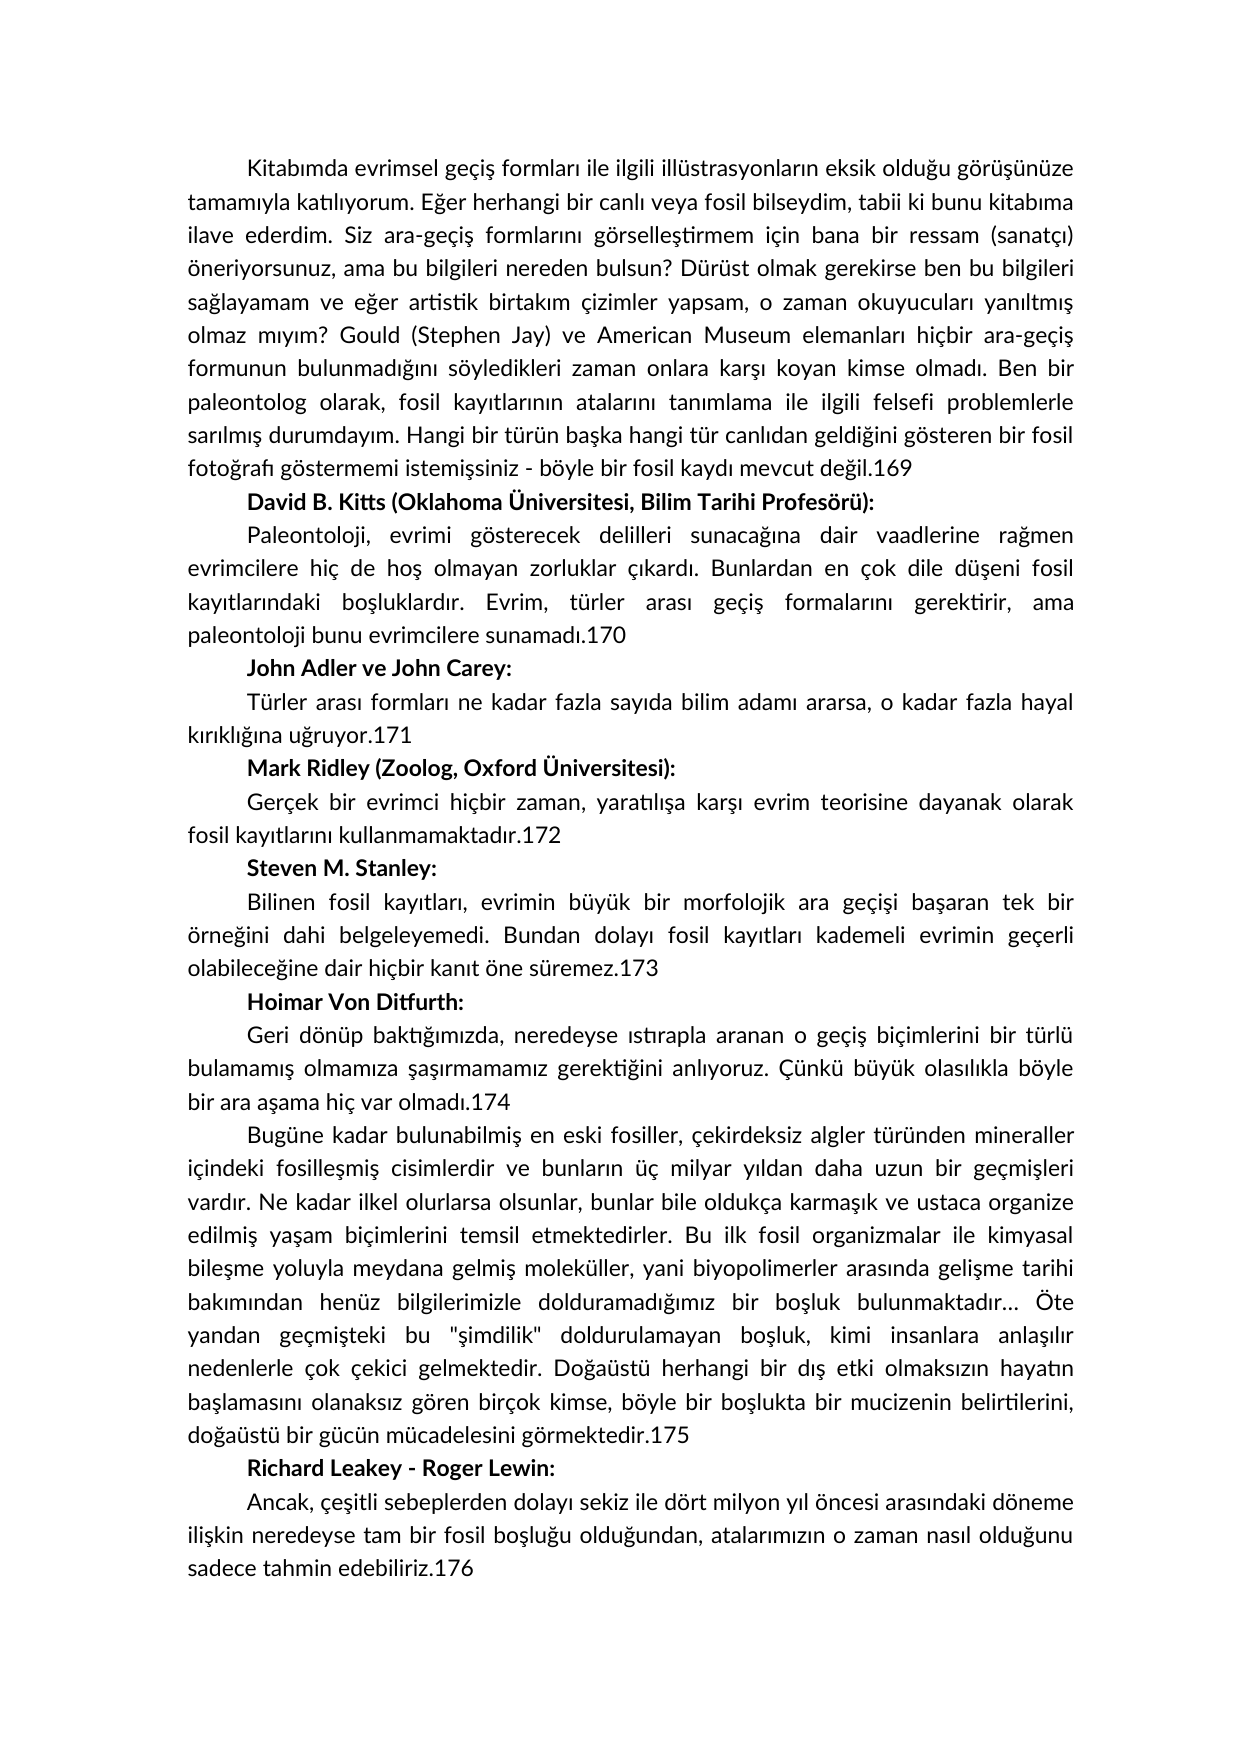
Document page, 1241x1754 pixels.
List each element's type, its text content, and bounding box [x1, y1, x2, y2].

text Kitabımda evrimsel geçiş formları ile ilgili illüstrasyonların eksik olduğu görüşünüze tamamıyla katılıyorum. Eğer herhangi bir canlı veya fosil bilseydim, tabii ki bunu kitabıma ilave ederdim. Siz ara-geçiş formlarını görselleştirmem için bana bir ressam (sanatçı) öneriyorsunuz, ama bu bilgileri nereden bulsun? Dürüst olmak gerekirse ben bu bilgileri sağlayamam ve eğer artistik birtakım çizimler yapsam, o zaman okuyucuları yanıltmış olmaz mıyım? Gould (Stephen Jay) ve American Museum elemanları hiçbir ara-geçiş formunun bulunmadığını söyledikleri zaman onlara karşı koyan kimse olmadı. Ben bir paleontolog olarak, fosil kayıtlarının atalarını tanımlama ile ilgili felsefi problemlerle sarılmış durumdayım. Hangi bir türün başka hangi tür canlıdan geldiğini gösteren bir fosil fotoğrafı göstermemi istemişsiniz - böyle bir fosil kaydı mevcut değil.169 [187, 150, 1075, 483]
text Türler arası formları ne kadar fazla sayıda bilim adamı ararsa, o kadar fazla hayal kırıklığına uğruyor.171 [187, 683, 1075, 750]
text Bugüne kadar bulunabilmiş en eski fosiller, çekirdeksiz algler türünden mineraller içindeki fosilleşmiş cisimlerdir ve bunların üç milyar yıldan daha uzun bir geçmişleri vardır. Ne kadar ilkel olurlarsa olsunlar, bunlar bile oldukça karmaşık ve ustaca organize edilmiş yaşam biçimlerini temsil etmektedirler. Bu ilk fosil organizmalar ile kimyasal bileşme yoluyla meydana gelmiş moleküller, yani biyopolimerler arasında gelişme tarihi bakımından henüz bilgilerimizle dolduramadığımız bir boşluk bulunmaktadır… Öte yandan geçmişteki bu "şimdilik" doldurulamayan boşluk, kimi insanlara anlaşılır nedenlerle çok çekici gelmektedir. Doğaüstü herhangi bir dış etki olmaksızın hayatın başlamasını olanaksız gören birçok kimse, böyle bir boşlukta bir mucizenin belirtilerini, doğaüstü bir gücün mücadelesini görmektedir.175 [187, 1117, 1075, 1450]
text David B. Kitts (Oklahoma Üniversitesi, Bilim Tarihi Profesörü): [187, 483, 1075, 517]
text John Adler ve John Carey: [187, 650, 1075, 683]
text Ancak, çeşitli sebeplerden dolayı sekiz ile dört milyon yıl öncesi arasındaki döneme ilişkin neredeyse tam bir fosil boşluğu olduğundan, atalarımızın o zaman nasıl olduğunu sadece tahmin edebiliriz.176 [187, 1483, 1075, 1583]
text Hoimar Von Ditfurth: [187, 983, 1075, 1017]
text Richard Leakey - Roger Lewin: [187, 1450, 1075, 1483]
text Steven M. Stanley: [187, 850, 1075, 883]
text Mark Ridley (Zoolog, Oxford Üniversitesi): [187, 750, 1075, 783]
text Paleontoloji, evrimi gösterecek delilleri sunacağına dair vaadlerine rağmen evrimcilere hiç de hoş olmayan zorluklar çıkardı. Bunlardan en çok dile düşeni fosil kayıtlarındaki boşluklardır. Evrim, türler arası geçiş formalarını gerektirir, ama paleontoloji bunu evrimcilere sunamadı.170 [187, 517, 1075, 650]
text Geri dönüp baktığımızda, neredeyse ıstırapla aranan o geçiş biçimlerini bir türlü bulamamış olmamıza şaşırmamamız gerektiğini anlıyoruz. Çünkü büyük olasılıkla böyle bir ara aşama hiç var olmadı.174 [187, 1017, 1075, 1117]
text Bilinen fosil kayıtları, evrimin büyük bir morfolojik ara geçişi başaran tek bir örneğini dahi belgeleyemedi. Bundan dolayı fosil kayıtları kademeli evrimin geçerli olabileceğine dair hiçbir kanıt öne süremez.173 [187, 883, 1075, 983]
text Gerçek bir evrimci hiçbir zaman, yaratılışa karşı evrim teorisine dayanak olarak fosil kayıtlarını kullanmamaktadır.172 [187, 783, 1075, 850]
